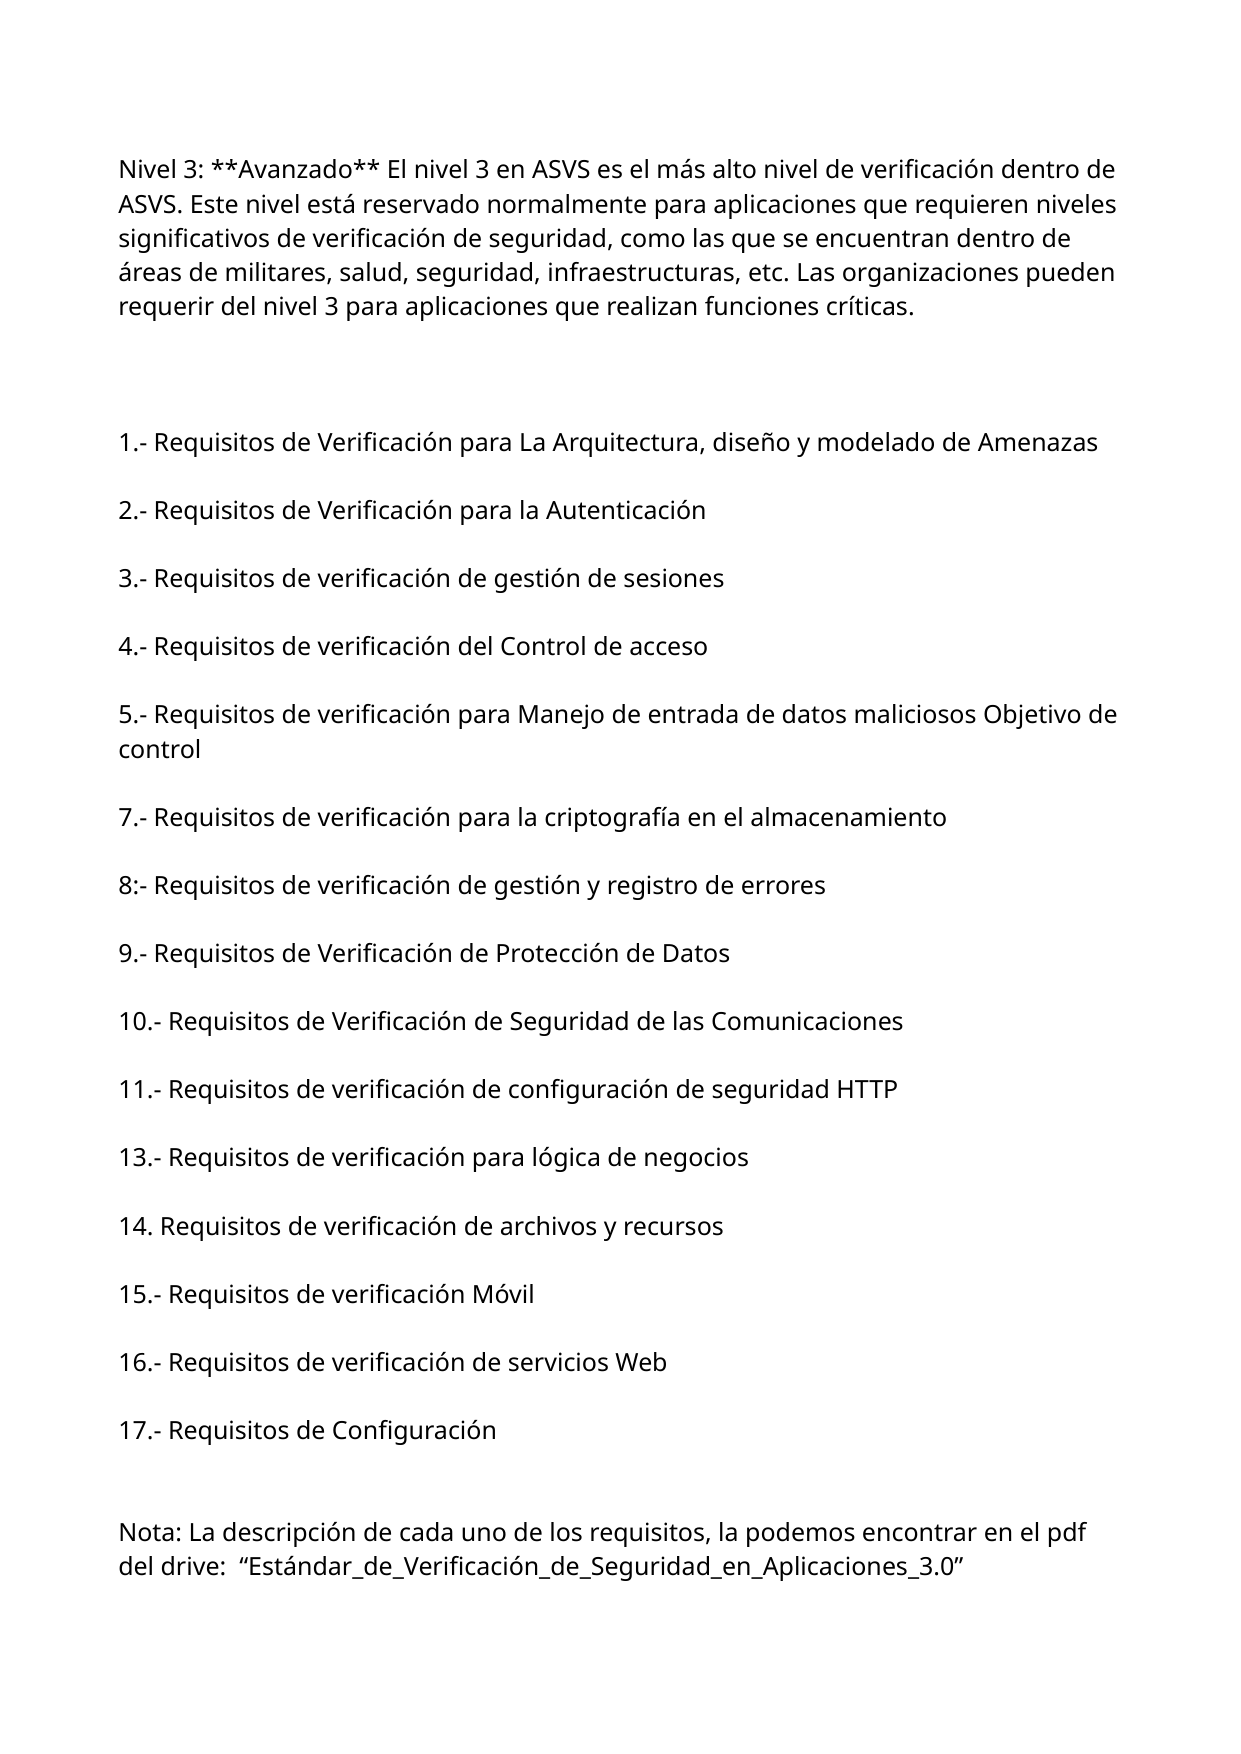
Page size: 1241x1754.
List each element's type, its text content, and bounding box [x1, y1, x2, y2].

text 7.- Requisitos de verificación para la criptografía en el almacenamiento [118, 799, 1122, 833]
text 16.- Requisitos de verificación de servicios Web [118, 1344, 1122, 1378]
text 9.- Requisitos de Verificación de Protección de Datos [118, 936, 1122, 970]
text 2.- Requisitos de Verificación para la Autenticación [118, 493, 1122, 527]
text 15.- Requisitos de verificación Móvil [118, 1276, 1122, 1310]
text 13.- Requisitos de verificación para lógica de negocios [118, 1140, 1122, 1174]
text 14. Requisitos de verificación de archivos y recursos [118, 1208, 1122, 1242]
text Nota: La descripción de cada uno de los requisitos, la podemos encontrar en el pdf del drive: “Estándar_de_Verificación_de_Seguridad_en_Aplicaciones_3.0” [118, 1515, 1122, 1583]
text 8:- Requisitos de verificación de gestión y registro de errores [118, 867, 1122, 902]
text 1.- Requisitos de Verificación para La Arquitectura, diseño y modelado de Amenazas [118, 425, 1122, 459]
text 3.- Requisitos de verificación de gestión de sesiones [118, 561, 1122, 595]
text 4.- Requisitos de verificación del Control de acceso [118, 629, 1122, 663]
text 10.- Requisitos de Verificación de Seguridad de las Comunicaciones [118, 1004, 1122, 1038]
text Nivel 3: **Avanzado** El nivel 3 en ASVS es el más alto nivel de verificación dentro de ASVS. Este nivel está reservado normalmente para aplicaciones que requieren niveles significativos de verificación de seguridad, como las que se encuentran dentro de áreas de militares, salud, seguridad, infraestructuras, etc. Las organizaciones pueden requerir del nivel 3 para aplicaciones que realizan funciones críticas. [118, 152, 1122, 322]
text 17.- Requisitos de Configuración [118, 1412, 1122, 1447]
text 11.- Requisitos de verificación de configuración de seguridad HTTP [118, 1072, 1122, 1106]
text 5.- Requisitos de verificación para Manejo de entrada de datos maliciosos Objetivo de control [118, 697, 1122, 765]
